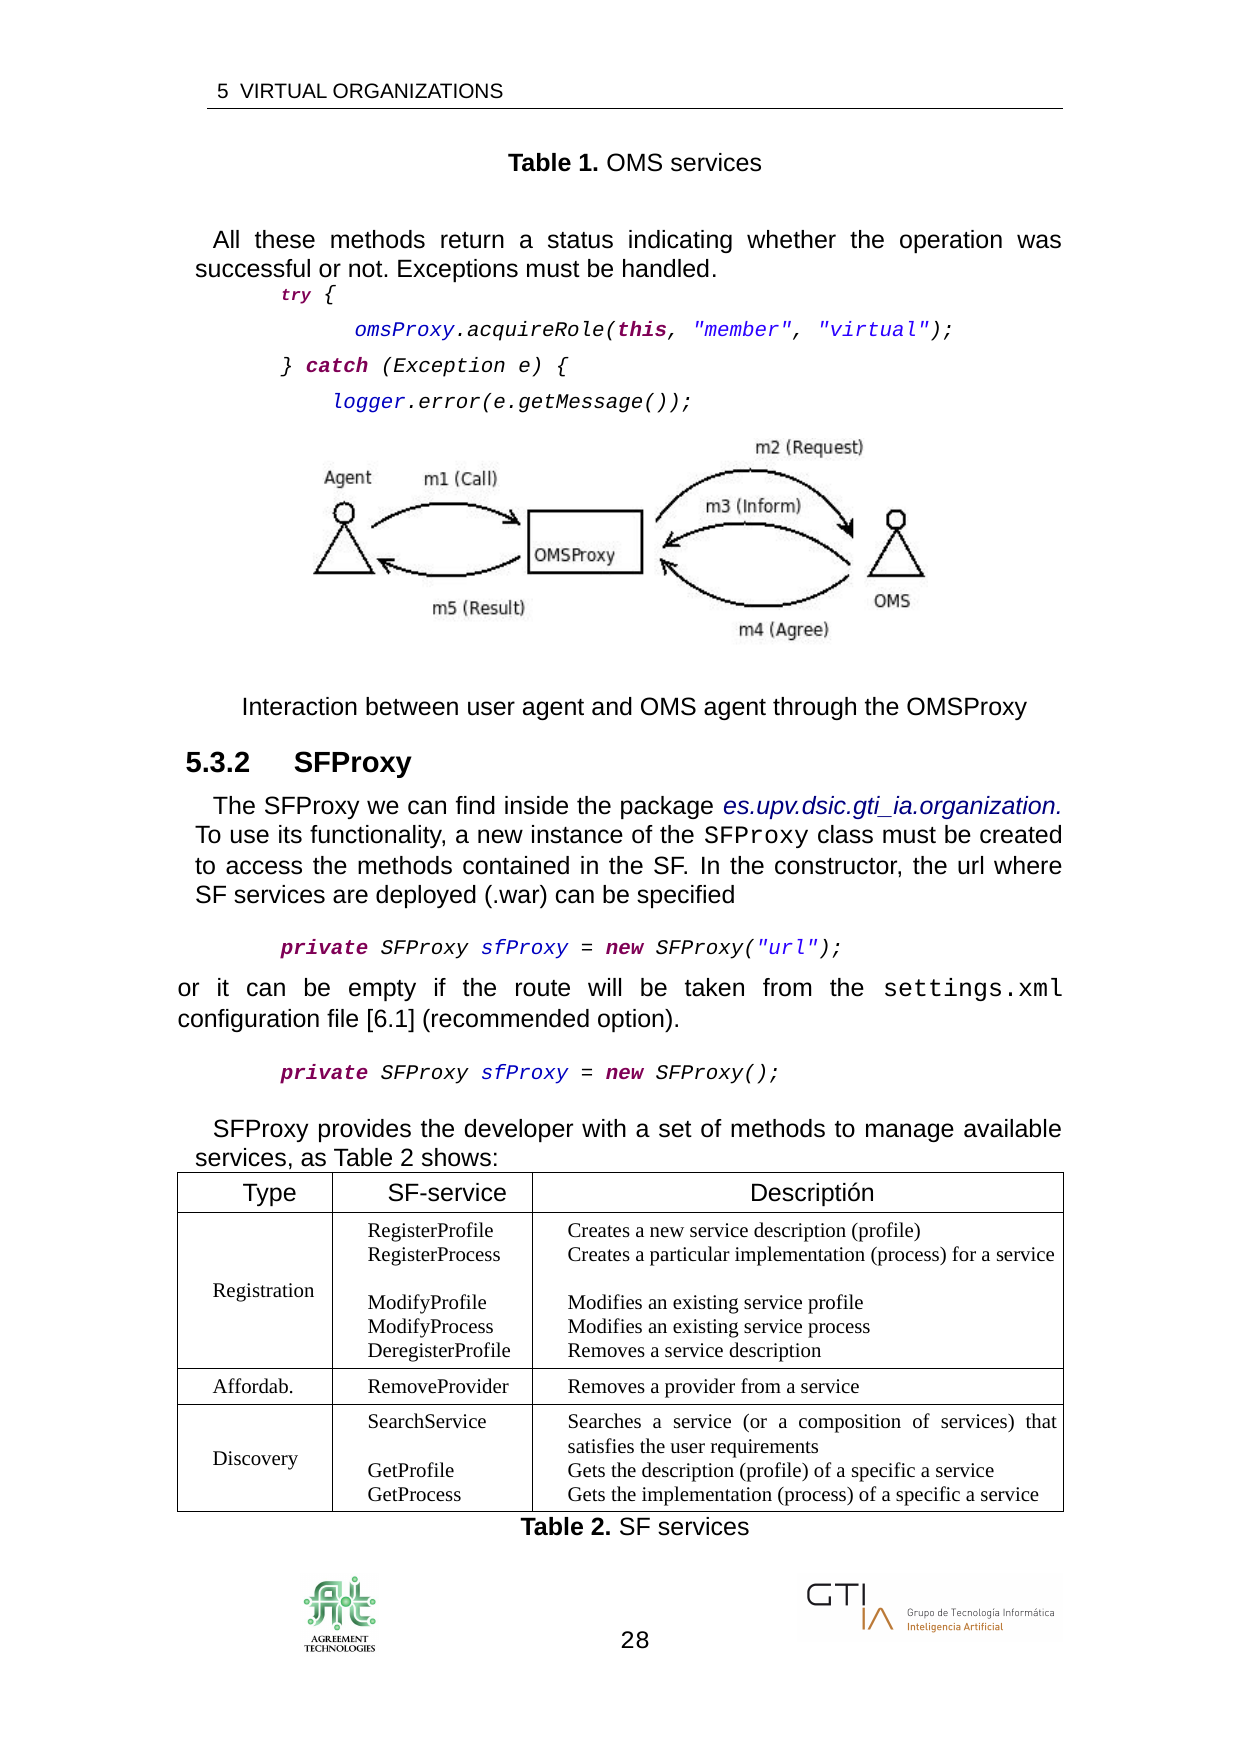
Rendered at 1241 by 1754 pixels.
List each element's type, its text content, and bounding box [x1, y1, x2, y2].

table_cell RemoveProvider [333, 1369, 532, 1404]
text or it can be empty if the route will be taken from the settings.xml configuration file [6.1] (recommended option). [177, 973, 1063, 1033]
text The SFProxy we can find inside the package es.upv.dsic.gti_ia.organization. To use its functionality, a new instance of the SFProxy class must be created to access the methods contained in the SF. In the constructor, the url where SF services are deployed (.war) can be specified [195, 791, 1063, 908]
table_cell Removes a provider from a service [533, 1369, 1063, 1404]
table_cell SearchService GetProfile GetProcess [333, 1405, 532, 1511]
text omsProxy.acquireRole(this, "member", "virtual"); [207, 319, 1063, 343]
picture [299, 1573, 380, 1657]
subtitle SFProxy [177, 745, 1063, 779]
table_cell Affordab. [178, 1369, 332, 1404]
table_cell Searches a service (or a composition of services) that satisfies the user requirements Gets the description (profile) of a specific a service Gets the implementation (process) of a specific a service [533, 1405, 1063, 1511]
text logger.error(e.getMessage()); [207, 391, 1063, 415]
text SFProxy provides the developer with a set of methods to manage available services, as Table 2 shows: [195, 1114, 1063, 1172]
text Interaction between user agent and OMS agent through the OMSProxy [207, 692, 1063, 720]
picture [797, 1573, 1063, 1642]
table_cell Registration [178, 1213, 332, 1368]
picture [312, 438, 928, 649]
text All these methods return a status indicating whether the operation was successful or not. Exceptions must be handled. [195, 225, 1063, 283]
table_header Descriptión [533, 1173, 1063, 1212]
table_cell Creates a new service description (profile) Creates a particular implementation (process) for a service Modifies an existing service profile Modifies an existing service process Removes a service description [533, 1213, 1063, 1368]
text try { [207, 283, 1063, 306]
text } catch (Exception e) { [207, 355, 1063, 379]
text private SFProxy sfProxy = new SFProxy(); [207, 1062, 1063, 1086]
table_cell Discovery [178, 1405, 332, 1511]
table_header Type [178, 1173, 332, 1212]
table_cell RegisterProfile RegisterProcess ModifyProfile ModifyProcess DeregisterProfile [333, 1213, 532, 1368]
text private SFProxy sfProxy = new SFProxy("url"); [207, 937, 1063, 961]
text Table 2. SF services [207, 1512, 1063, 1540]
table_header SF-service [333, 1173, 532, 1212]
text Table 1. OMS services [207, 148, 1063, 176]
